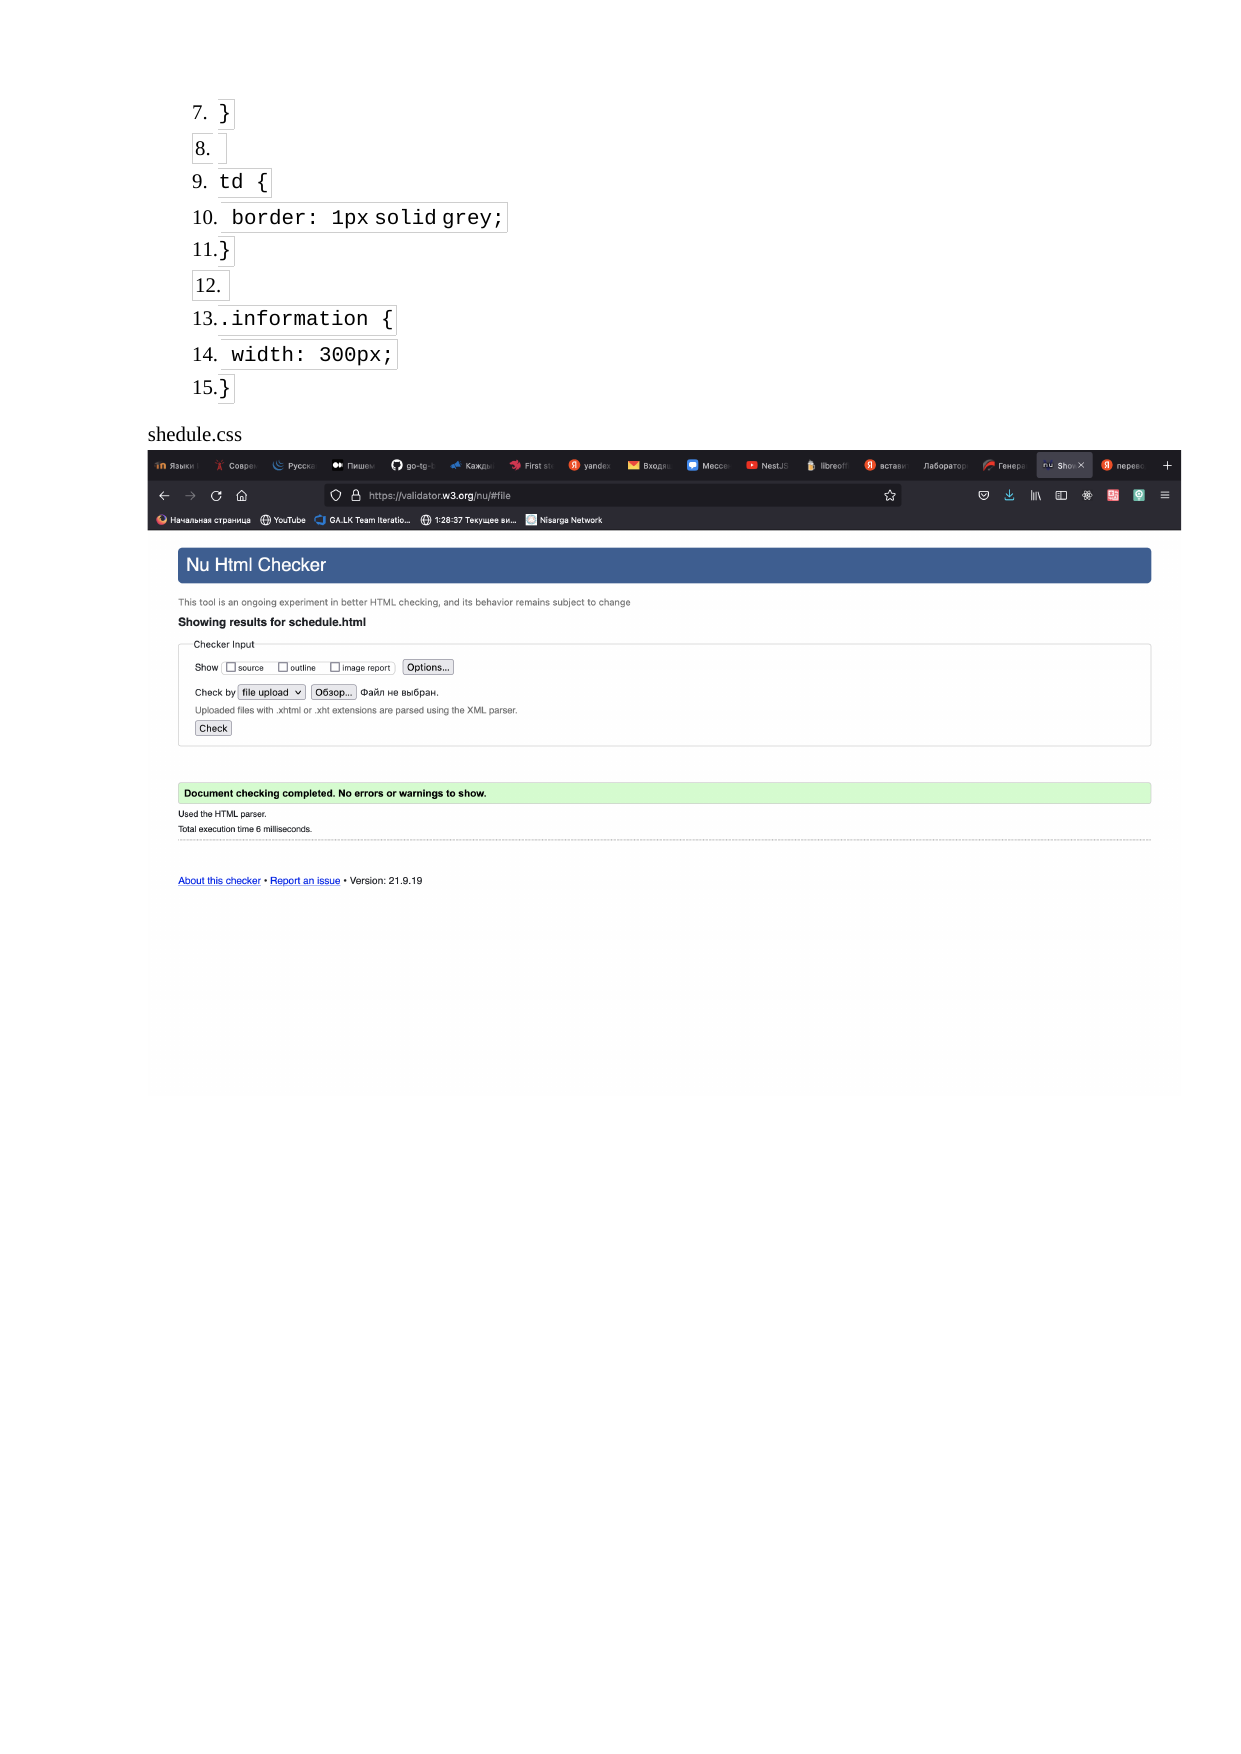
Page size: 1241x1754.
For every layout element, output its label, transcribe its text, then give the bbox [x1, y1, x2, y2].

list } [192, 374, 234, 403]
text shedule.css [148, 422, 1181, 446]
list [397, 305, 1181, 335]
list [398, 339, 1181, 369]
list width: 300px; [192, 339, 397, 369]
list [235, 236, 1181, 266]
list } [192, 236, 234, 266]
list [508, 202, 1181, 232]
list .information { [192, 305, 396, 335]
list [272, 168, 1181, 197]
list [235, 374, 1181, 403]
list border: 1px solid grey; [192, 202, 507, 232]
list [235, 99, 1181, 129]
list } [192, 99, 234, 129]
list td { [192, 168, 271, 197]
picture [147, 450, 1182, 1096]
